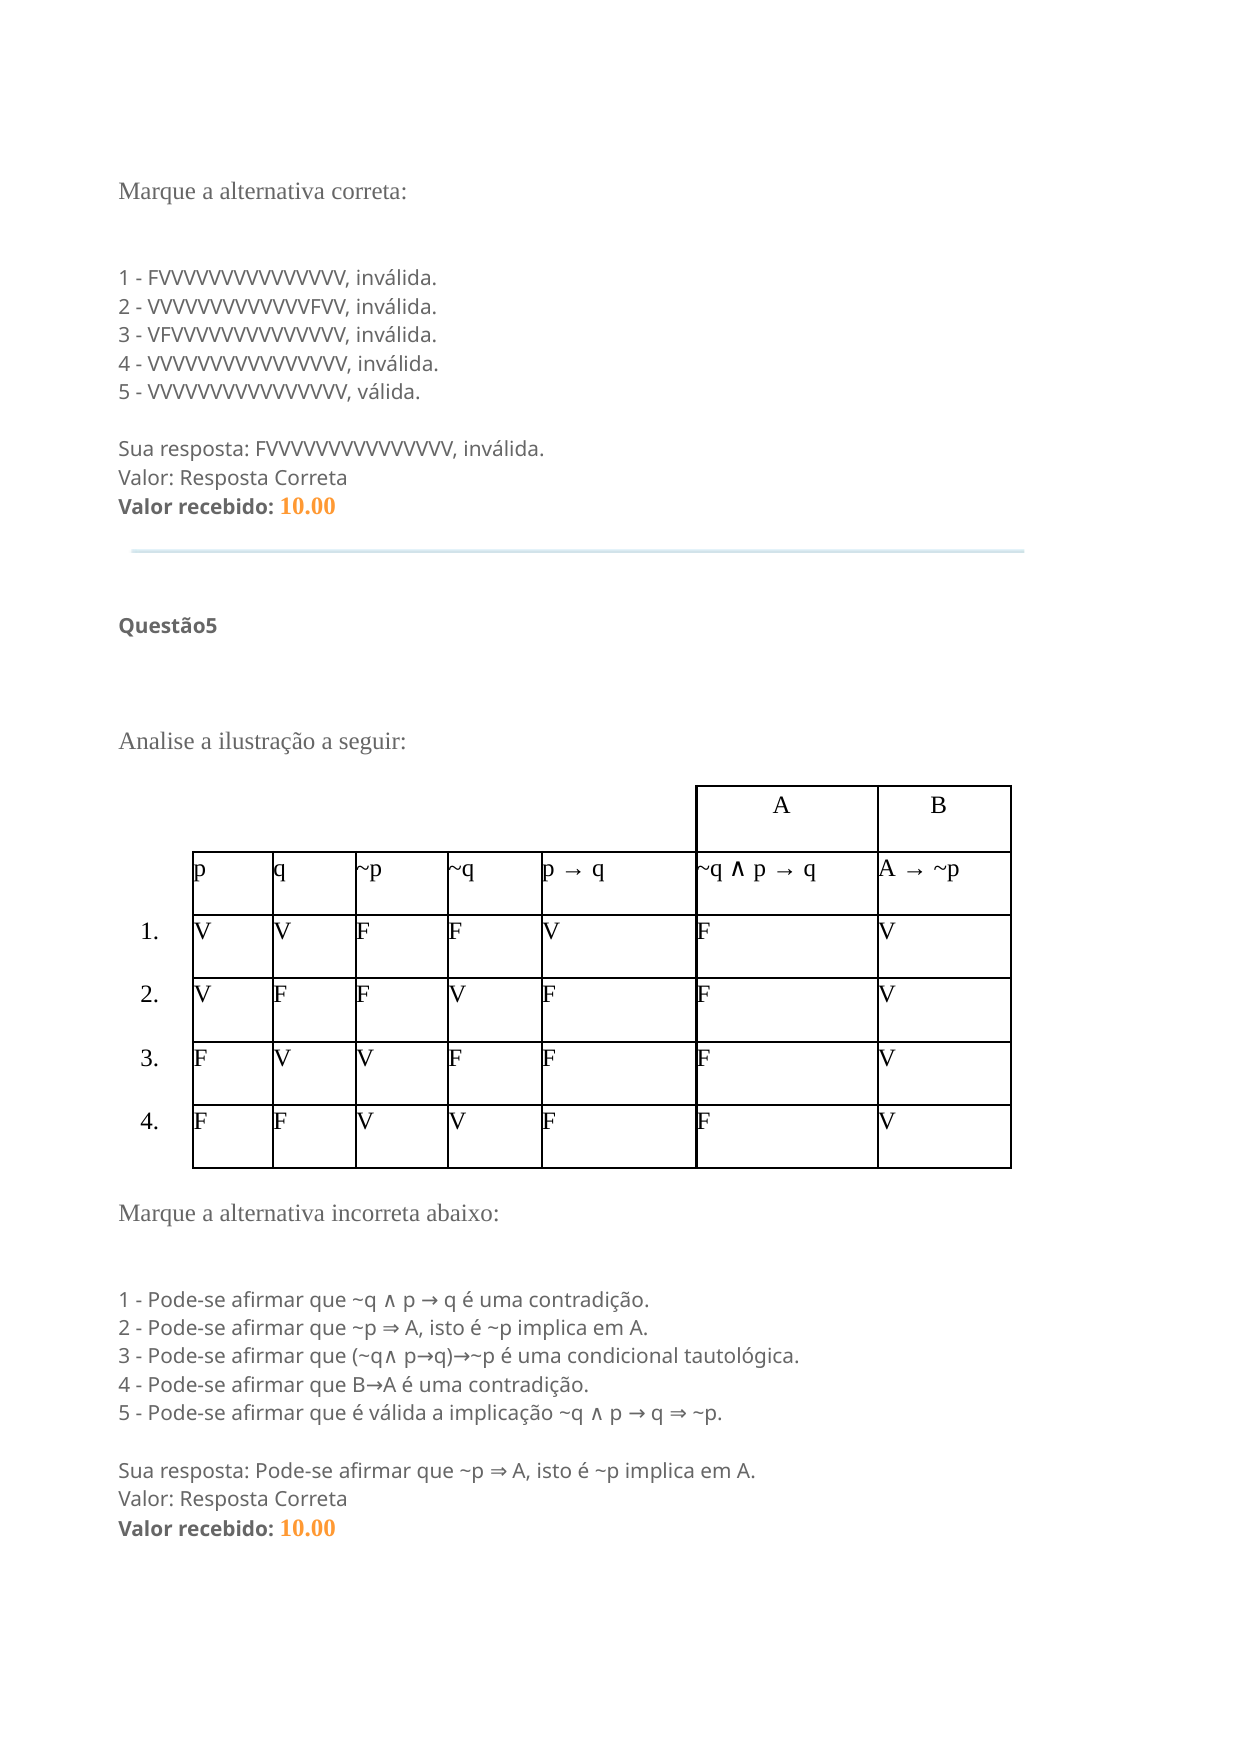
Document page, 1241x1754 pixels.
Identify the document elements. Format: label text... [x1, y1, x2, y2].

table_cell [1026, 1370, 1033, 1398]
table_cell F [357, 916, 447, 977]
table_header [356, 785, 448, 851]
table_cell Sua resposta: FVVVVVVVVVVVVVVV, inválida. [118, 434, 1026, 463]
table_cell Questão5 [118, 610, 1033, 639]
table_cell 4 - VVVVVVVVVVVVVVVV, inválida. [118, 349, 1026, 377]
table_cell ~q ∧ p → q [698, 853, 877, 914]
table_cell V [879, 1106, 1010, 1167]
table_cell F [698, 1106, 877, 1167]
table_cell [1026, 640, 1033, 668]
table_cell F [274, 979, 355, 1041]
table_cell Valor recebido: 10.00 [118, 491, 1026, 552]
table_cell q [274, 853, 355, 914]
table_cell [1026, 292, 1033, 320]
table_cell F [543, 1043, 695, 1104]
table_cell Sua resposta: Pode-se afirmar que ~p ⇒ A, isto é ~p implica em A. [118, 1456, 1026, 1484]
table_cell V [879, 1043, 1010, 1104]
table_header [273, 785, 356, 851]
table_cell [1026, 1399, 1033, 1427]
table_cell [118, 640, 1026, 668]
table_cell F [194, 1043, 272, 1104]
table_cell [1026, 1342, 1033, 1370]
table_cell V [357, 1106, 447, 1167]
table_cell 3 - Pode-se afirmar que (~q∧ p→q)→~p é uma condicional tautológica. [118, 1342, 1026, 1370]
table_cell F [194, 1106, 272, 1167]
table_header [140, 785, 193, 851]
table_cell [1026, 1313, 1033, 1342]
table_cell 1 - FVVVVVVVVVVVVVVV, inválida. [118, 263, 1026, 292]
table_cell p → q [543, 853, 695, 914]
table_cell [1026, 320, 1033, 349]
table_cell [1026, 1256, 1033, 1285]
table_cell [1026, 1456, 1033, 1484]
table_cell V [449, 1106, 541, 1167]
table_cell Valor: Resposta Correta [118, 1484, 1026, 1513]
table_cell [118, 406, 1026, 434]
table_cell 3 - VFVVVVVVVVVVVVVV, inválida. [118, 320, 1026, 349]
table_cell [1026, 463, 1033, 491]
table_cell ~p [357, 853, 447, 914]
table_cell [1026, 434, 1033, 463]
table_cell V [194, 979, 272, 1041]
table_cell [1026, 1427, 1033, 1456]
table_cell [1026, 491, 1033, 552]
table_cell [140, 851, 192, 914]
table_cell Marque a alternativa correta: [118, 118, 1033, 234]
table_cell V [879, 916, 1010, 977]
table_cell [1026, 263, 1033, 292]
table_cell 2 - VVVVVVVVVVVVVFVV, inválida. [118, 292, 1026, 320]
table_cell F [449, 916, 541, 977]
table_cell 4 - Pode-se afirmar que B→A é uma contradição. [118, 1370, 1026, 1398]
table_header [448, 785, 542, 851]
table_header [193, 785, 273, 851]
table_cell F [698, 979, 877, 1041]
table_cell [1026, 406, 1033, 434]
table_cell [118, 1427, 1026, 1456]
table_header B [879, 787, 1010, 851]
table_cell [1026, 581, 1033, 610]
table_cell F [274, 1106, 355, 1167]
table_cell [1026, 377, 1033, 406]
table_cell 5 - VVVVVVVVVVVVVVVV, válida. [118, 377, 1026, 406]
table_cell 1 - Pode-se afirmar que ~q ∧ p → q é uma contradição. [118, 1285, 1026, 1313]
table_cell Valor recebido: 10.00 [118, 1513, 1026, 1542]
table_cell [1026, 1285, 1033, 1313]
table_header [542, 785, 695, 851]
picture [118, 549, 1025, 553]
table_cell 2 - Pode-se afirmar que ~p ⇒ A, isto é ~p implica em A. [118, 1313, 1026, 1342]
table_cell 1. [140, 914, 192, 977]
table_cell F [449, 1043, 541, 1104]
table_cell V [274, 1043, 355, 1104]
table_cell [118, 235, 1026, 263]
table_cell 2. [140, 977, 192, 1041]
table_cell F [543, 979, 695, 1041]
table_cell V [274, 916, 355, 977]
table_cell [1026, 1484, 1033, 1513]
table_cell V [449, 979, 541, 1041]
table_cell F [698, 916, 877, 977]
table_cell F [357, 979, 447, 1041]
table_cell F [698, 1043, 877, 1104]
table_cell [1026, 1513, 1033, 1542]
table_cell 4. [140, 1104, 192, 1167]
table_cell [118, 1256, 1026, 1285]
table_cell [1026, 235, 1033, 263]
table_cell V [543, 916, 695, 977]
table_cell [1026, 553, 1033, 581]
table_header A [698, 787, 877, 851]
table_cell A → ~p [879, 853, 1010, 914]
table_cell V [194, 916, 272, 977]
table_cell p [194, 853, 272, 914]
table_cell ~q [449, 853, 541, 914]
table_cell [118, 553, 1026, 581]
table_cell V [879, 979, 1010, 1041]
table_cell Analise a ilustração a seguir: Marque a alternativa incorreta abaixo: [118, 668, 1033, 1256]
table_cell V [357, 1043, 447, 1104]
table_cell 3. [140, 1041, 192, 1104]
table_cell F [543, 1106, 695, 1167]
table_cell Valor: Resposta Correta [118, 463, 1026, 491]
table_cell [1026, 349, 1033, 377]
table_cell [118, 581, 1026, 610]
table_cell 5 - Pode-se afirmar que é válida a implicação ~q ∧ p → q ⇒ ~p. [118, 1399, 1026, 1427]
